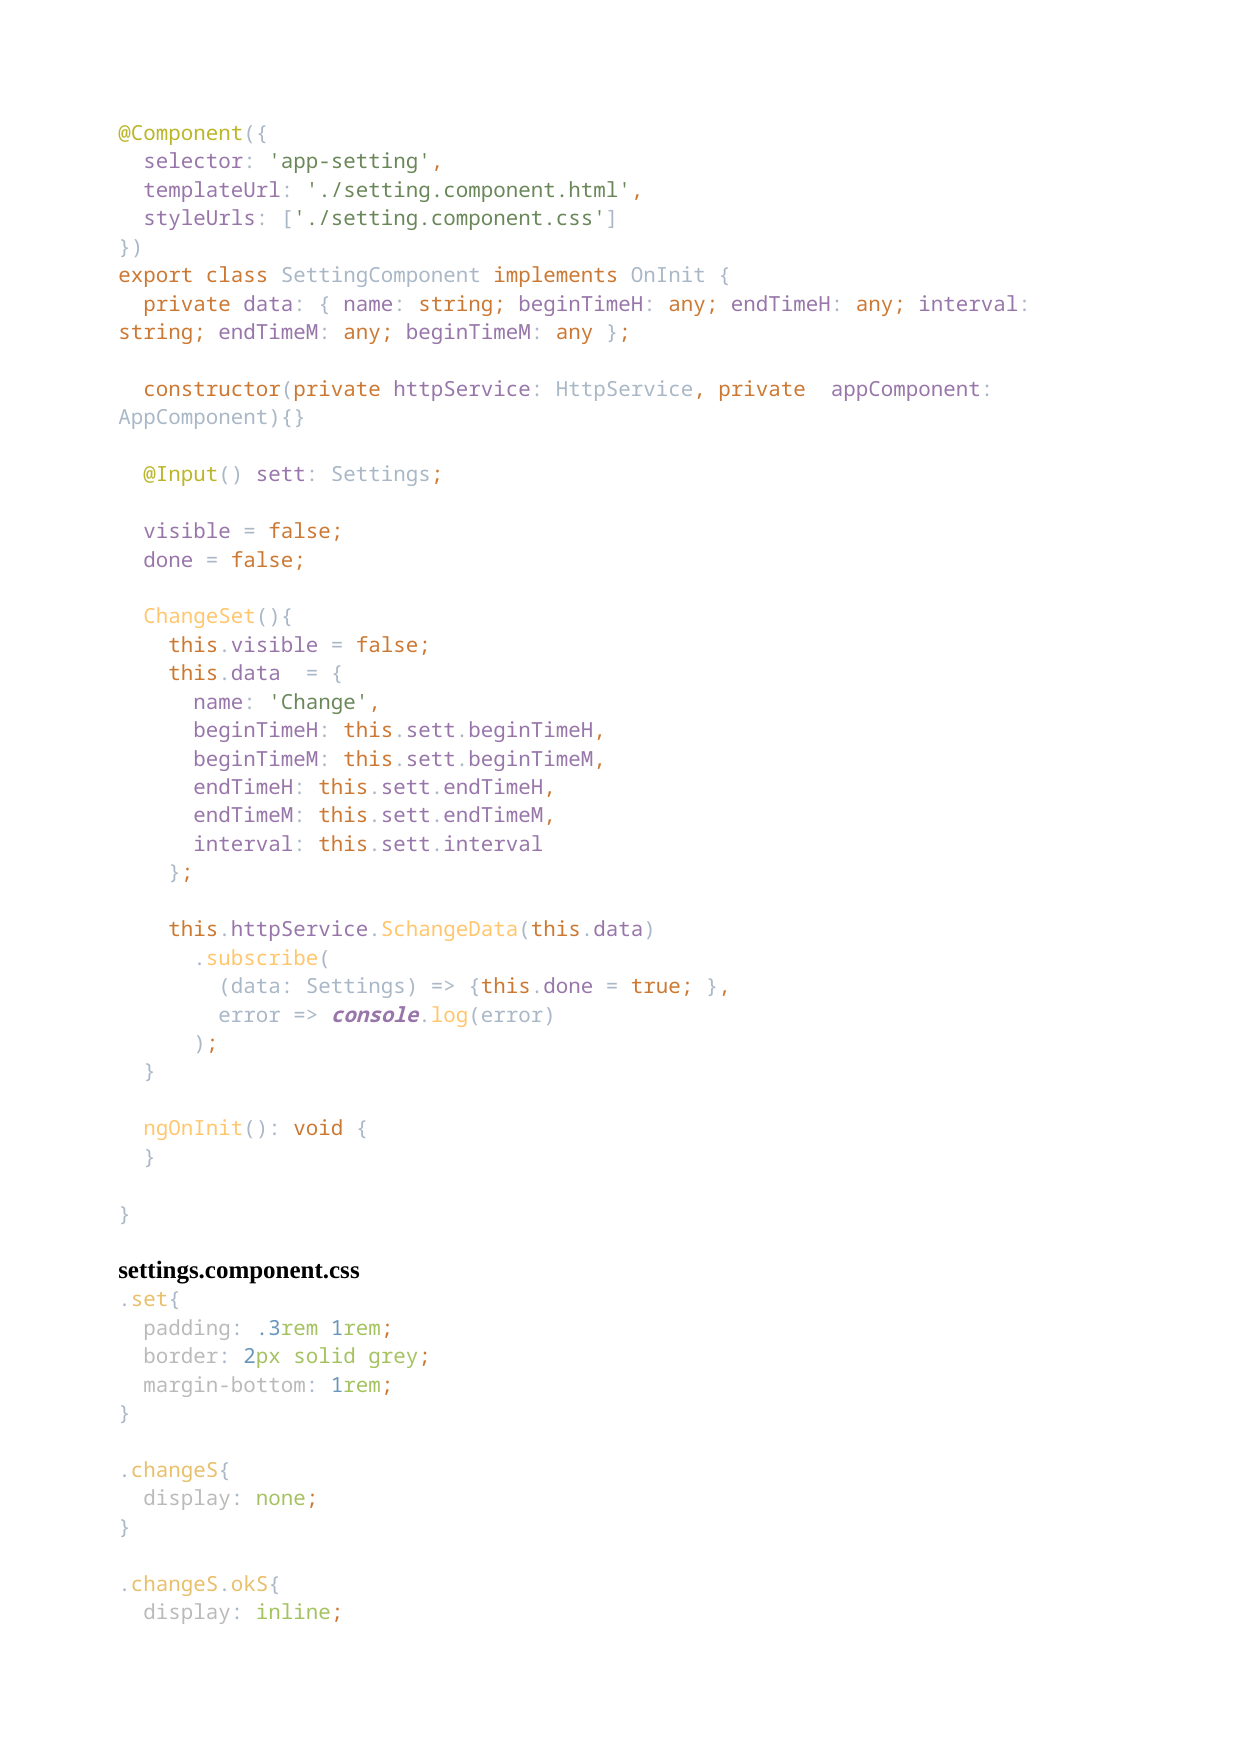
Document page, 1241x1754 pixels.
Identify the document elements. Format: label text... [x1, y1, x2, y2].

text .set{ padding: .3rem 1rem; border: 2px solid grey; margin-bottom: 1rem; } .changeS{ display: none; } .changeS.okS{ display: inline; [118, 1284, 1122, 1626]
text settings.component.css [118, 1256, 1122, 1284]
text @Component({ selector: 'app-setting', templateUrl: './setting.component.html', styleUrls: ['./setting.component.css'] }) export class SettingComponent implements OnInit { private data: { name: string; beginTimeH: any; endTimeH: any; interval: string; endTimeM: any; beginTimeM: any }; constructor(private httpService: HttpService, private appComponent: AppComponent){} @Input() sett: Settings; visible = false; done = false; ChangeSet(){ this.visible = false; this.data = { name: 'Change', beginTimeH: this.sett.beginTimeH, beginTimeM: this.sett.beginTimeM, endTimeH: this.sett.endTimeH, endTimeM: this.sett.endTimeM, interval: this.sett.interval }; this.httpService.SchangeData(this.data) .subscribe( (data: Settings) => {this.done = true; }, error => console.log(error) ); } ngOnInit(): void { } } [118, 118, 1122, 1256]
